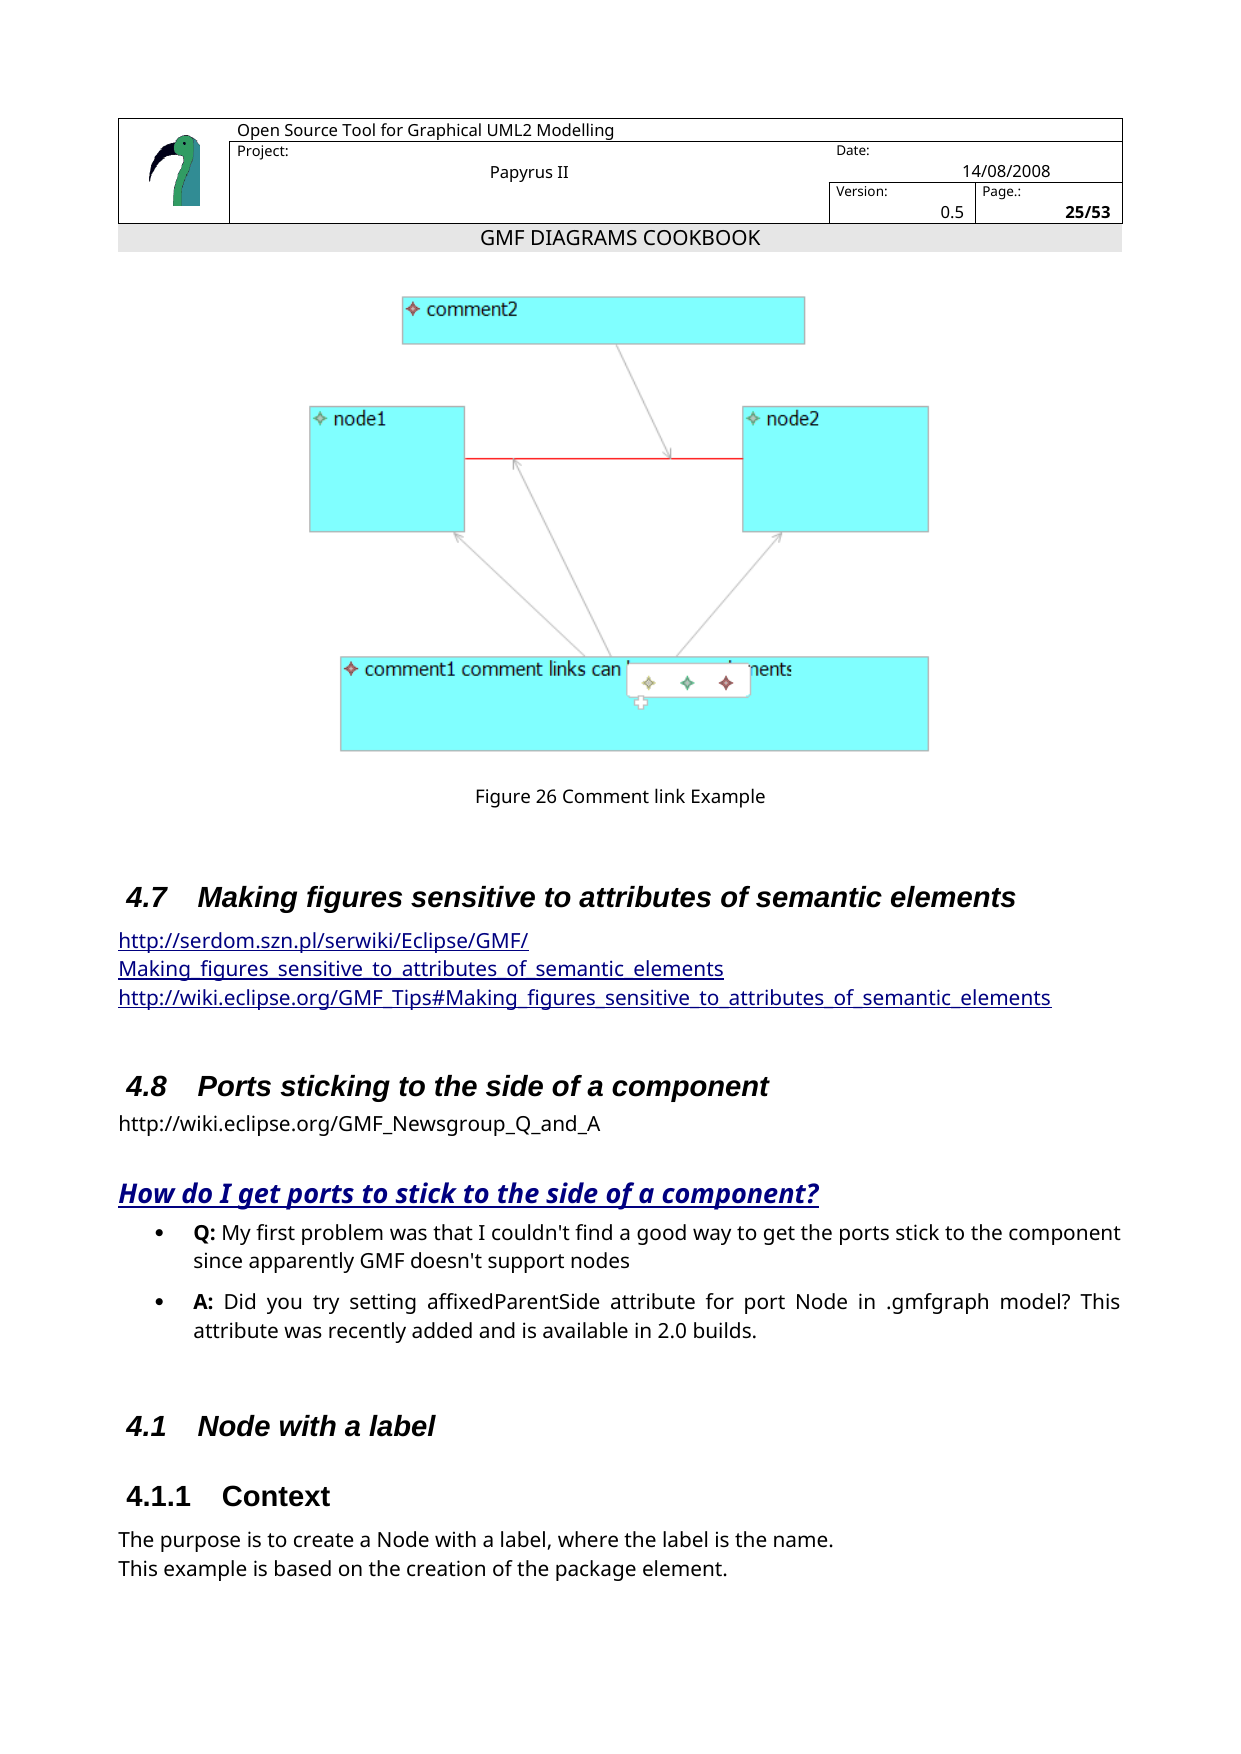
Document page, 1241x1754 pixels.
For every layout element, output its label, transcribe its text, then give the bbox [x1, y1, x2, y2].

picture [147, 133, 201, 209]
subtitle Making figures sensitive to attributes of semantic elements [118, 881, 1122, 913]
text http://serdom.szn.pl/serwiki/Eclipse/GMF/Making_figures_sensitive_to_attributes_of_semantic_elements [118, 926, 1122, 983]
subtitle Node with a label [118, 1410, 1122, 1443]
text http://wiki.eclipse.org/GMF_Newsgroup_Q_and_A [118, 1109, 1122, 1137]
list Q: My first problem was that I couldn't find a good way to get the ports stick to the component since apparently GMF doesn't support nodes [156, 1218, 1122, 1275]
text The purpose is to create a Node with a label, where the label is the name. [118, 1525, 1122, 1554]
text This example is based on the creation of the package element. [118, 1554, 1122, 1582]
picture [299, 290, 942, 762]
subtitle Context [118, 1480, 1122, 1513]
subtitle Ports sticking to the side of a component [118, 1070, 1122, 1103]
text Figure 26 Comment link Example [118, 783, 1122, 809]
subtitle How do I get ports to stick to the side of a component? [118, 1175, 1122, 1212]
text http://wiki.eclipse.org/GMF_Tips#Making_figures_sensitive_to_attributes_of_semantic_elements [118, 983, 1122, 1011]
list A: Did you try setting affixedParentSide attribute for port Node in .gmfgraph model? This attribute was recently added and is available in 2.0 builds. [156, 1287, 1122, 1344]
